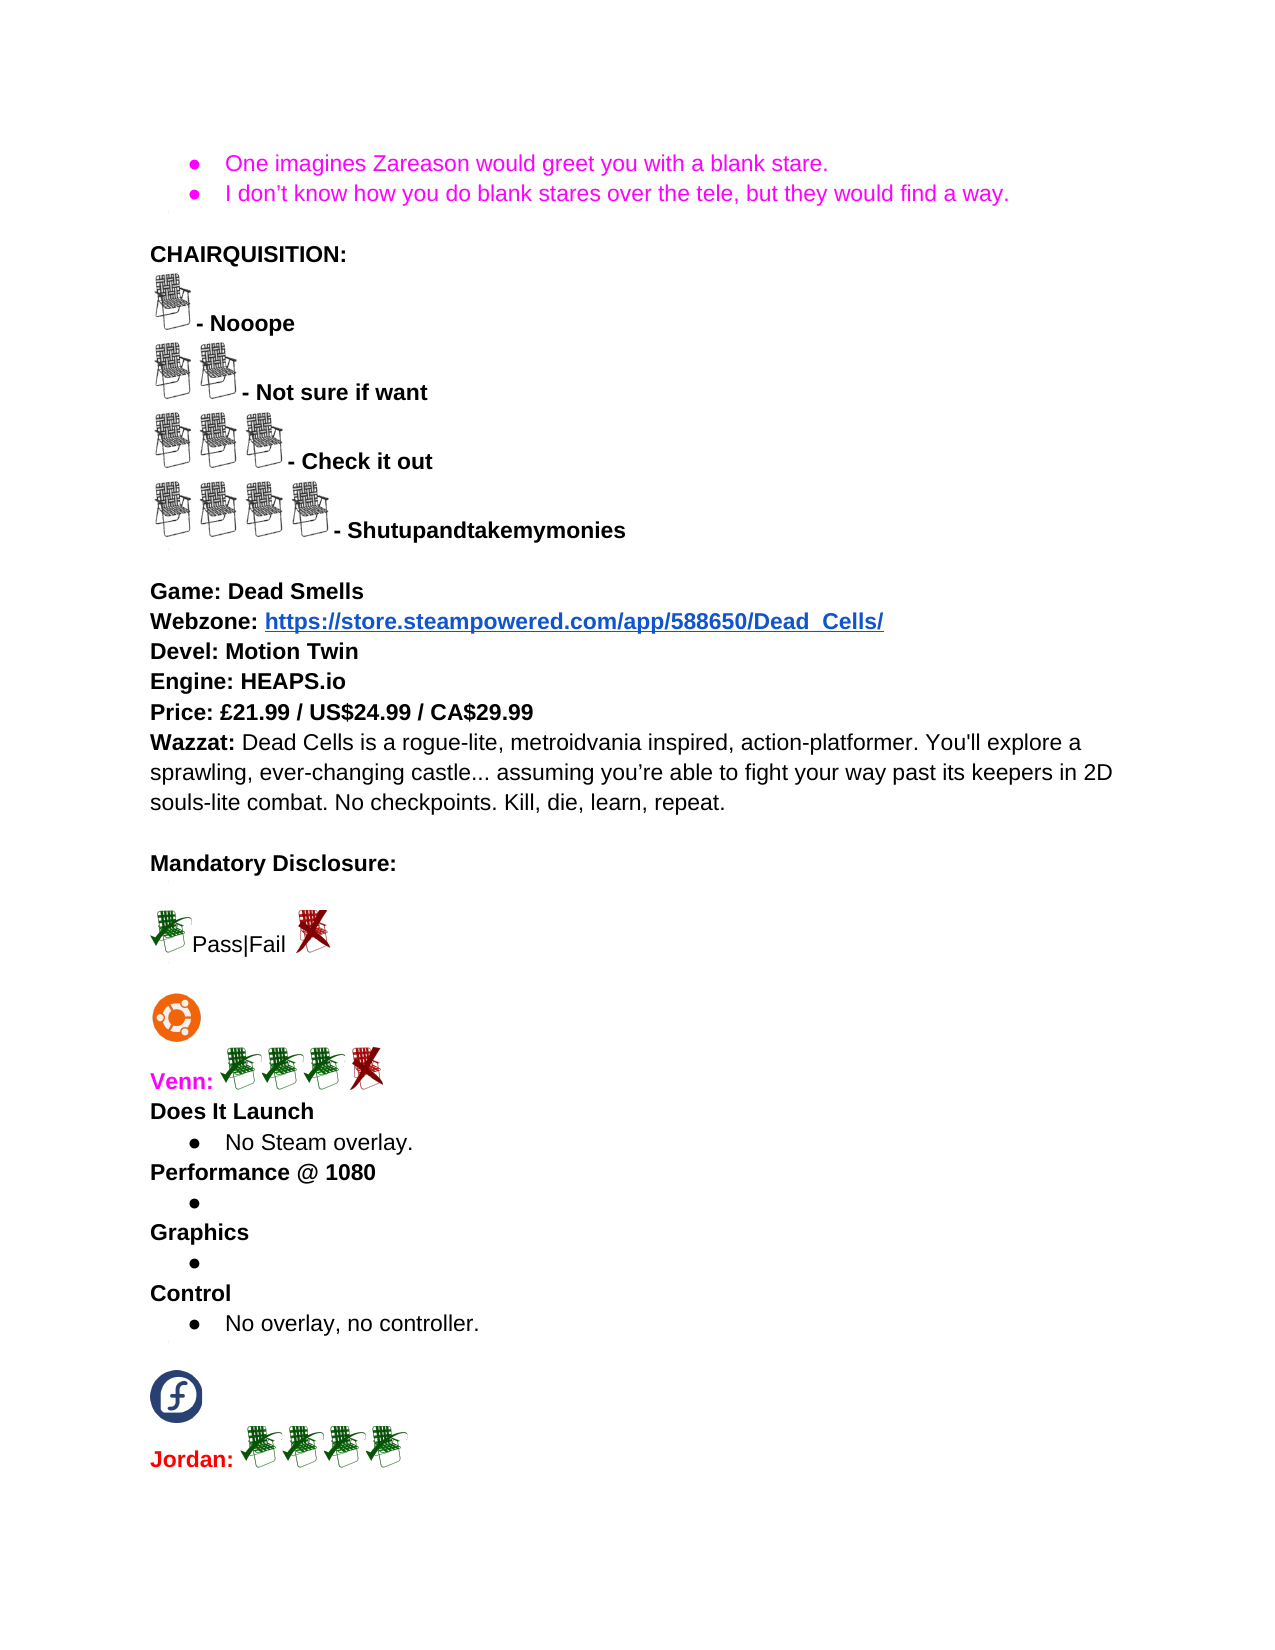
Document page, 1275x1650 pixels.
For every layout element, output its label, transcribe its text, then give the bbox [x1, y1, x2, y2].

text - Not sure if want [150, 340, 1125, 405]
picture [240, 1426, 408, 1468]
picture [150, 340, 242, 401]
text Game: Dead Smells [150, 578, 1125, 604]
text Performance @ 1080 [150, 1159, 1125, 1185]
text Mandatory Disclosure: [150, 849, 1125, 876]
picture [150, 991, 203, 1044]
text - Shutupandtakemymonies [150, 478, 1125, 544]
list No Steam overlay. [187, 1128, 1125, 1155]
text Engine: HEAPS.io [150, 668, 1125, 695]
text Webzone: https://store.steampowered.com/app/588650/Dead_Cells/ [150, 608, 1125, 634]
picture [292, 910, 335, 953]
picture [220, 1047, 388, 1090]
text Does It Launch [150, 1098, 1125, 1124]
picture [150, 1370, 203, 1423]
picture [150, 910, 192, 953]
text Graphics [150, 1219, 1125, 1245]
picture [150, 478, 334, 539]
text Jordan: [150, 1370, 1125, 1473]
list No overlay, no controller. [187, 1310, 1125, 1336]
picture [150, 409, 288, 470]
text Devel: Motion Twin [150, 638, 1125, 664]
text - Check it out [150, 409, 1125, 474]
text Control [150, 1279, 1125, 1306]
text Venn: [150, 991, 1125, 1094]
list One imagines Zareason would greet you with a blank stare. [187, 150, 1125, 176]
text Pass|Fail [150, 910, 1125, 957]
list I don’t know how you do blank stares over the tele, but they would find a way. [187, 180, 1125, 207]
text Wazzat: Dead Cells is a rogue-lite, metroidvania inspired, action-platformer. You'll explore a sprawling, ever-changing castle... assuming you’re able to fight your way past its keepers in 2D souls-lite combat. No checkpoints. Kill, die, learn, repeat. [150, 729, 1125, 816]
text Price: £21.99 / US$24.99 / CA$29.99 [150, 698, 1125, 725]
text CHAIRQUISITION: - Nooope [150, 241, 1125, 336]
picture [150, 270, 196, 332]
